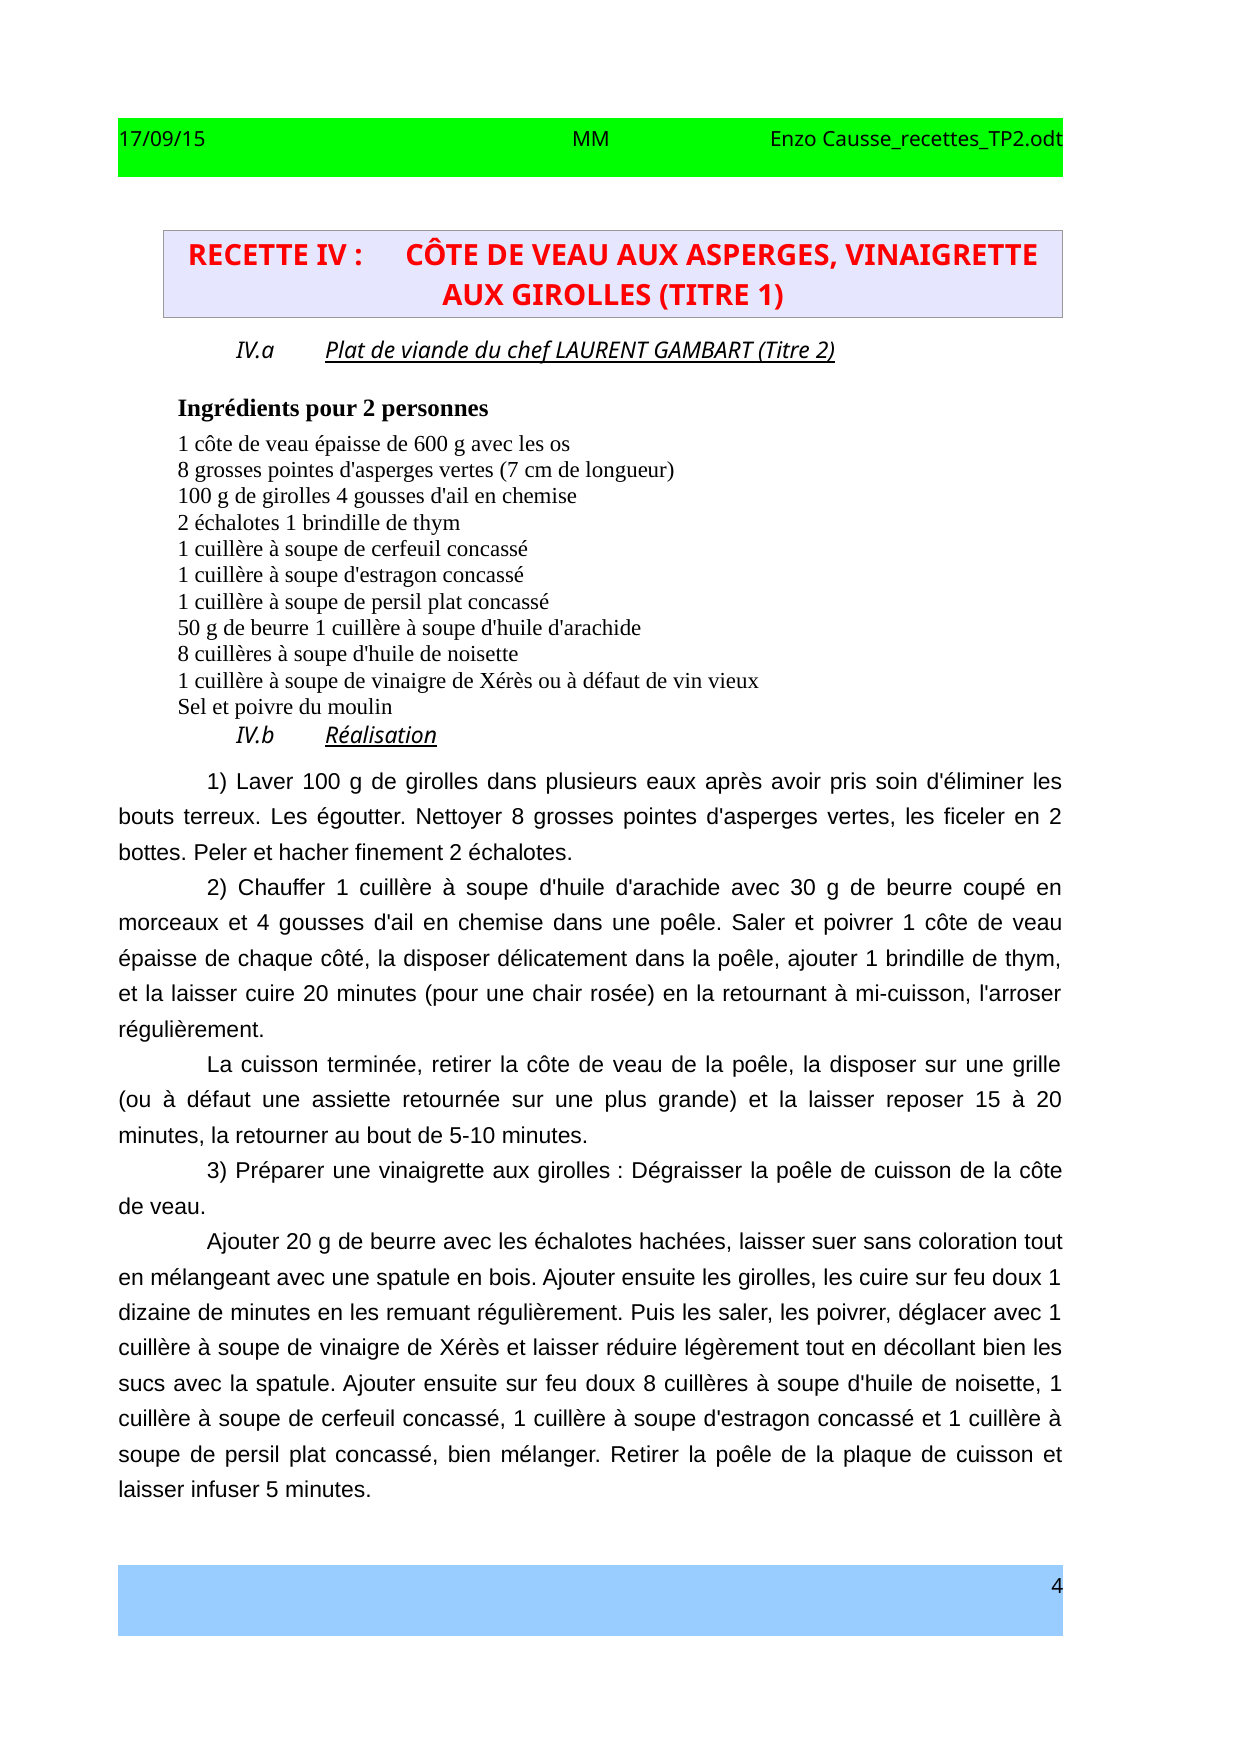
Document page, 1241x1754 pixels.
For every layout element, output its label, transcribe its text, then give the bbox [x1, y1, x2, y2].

subtitle Plat de viande du chef LAURENT GAMBART (Titre 2) [177, 335, 1063, 365]
subtitle Réalisation [177, 719, 1063, 749]
text 1) Laver 100 g de girolles dans plusieurs eaux après avoir pris soin d'éliminer les bouts terreux. Les égoutter. Nettoyer 8 grosses pointes d'asperges vertes, les ficeler en 2 bottes. Peler et hacher finement 2 échalotes. [118, 761, 1063, 867]
subtitle 1 côte de veau épaisse de 600 g avec les os [177, 430, 1063, 456]
subtitle Sel et poivre du moulin [177, 693, 1063, 719]
text Ajouter 20 g de beurre avec les échalotes hachées, laisser suer sans coloration tout en mélangeant avec une spatule en bois. Ajouter ensuite les girolles, les cuire sur feu doux 1 dizaine de minutes en les remuant régulièrement. Puis les saler, les poivrer, déglacer avec 1 cuillère à soupe de vinaigre de Xérès et laisser réduire légèrement tout en décollant bien les sucs avec la spatule. Ajouter ensuite sur feu doux 8 cuillères à soupe d'huile de noisette, 1 cuillère à soupe de cerfeuil concassé, 1 cuillère à soupe d'estragon concassé et 1 cuillère à soupe de persil plat concassé, bien mélanger. Retirer la poêle de la plaque de cuisson et laisser infuser 5 minutes. [118, 1221, 1063, 1504]
text La cuisson terminée, retirer la côte de veau de la poêle, la disposer sur une grille (ou à défaut une assiette retournée sur une plus grande) et la laisser reposer 15 à 20 minutes, la retourner au bout de 5-10 minutes. [118, 1044, 1063, 1150]
text 2) Chauffer 1 cuillère à soupe d'huile d'arachide avec 30 g de beurre coupé en morceaux et 4 gousses d'ail en chemise dans une poêle. Saler et poivrer 1 côte de veau épaisse de chaque côté, la disposer délicatement dans la poêle, ajouter 1 brindille de thym, et la laisser cuire 20 minutes (pour une chair rosée) en la retournant à mi-cuisson, l'arroser régulièrement. [118, 867, 1063, 1044]
subtitle Ingrédients pour 2 personnes [177, 388, 1063, 424]
subtitle 1 cuillère à soupe de cerfeuil concassé [177, 535, 1063, 561]
subtitle 1 cuillère à soupe d'estragon concassé [177, 561, 1063, 588]
subtitle 2 échalotes 1 brindille de thym [177, 509, 1063, 535]
subtitle Côte de veau aux asperges, vinaigrette aux girolles (Titre 1) [164, 231, 1062, 317]
subtitle 50 g de beurre 1 cuillère à soupe d'huile d'arachide [177, 614, 1063, 641]
subtitle 8 cuillères à soupe d'huile de noisette [177, 641, 1063, 667]
subtitle 1 cuillère à soupe de persil plat concassé [177, 588, 1063, 614]
subtitle 100 g de girolles 4 gousses d'ail en chemise [177, 482, 1063, 509]
subtitle 8 grosses pointes d'asperges vertes (7 cm de longueur) [177, 456, 1063, 482]
subtitle 1 cuillère à soupe de vinaigre de Xérès ou à défaut de vin vieux [177, 667, 1063, 693]
text 3) Préparer une vinaigrette aux girolles : Dégraisser la poêle de cuisson de la côte de veau. [118, 1150, 1063, 1221]
